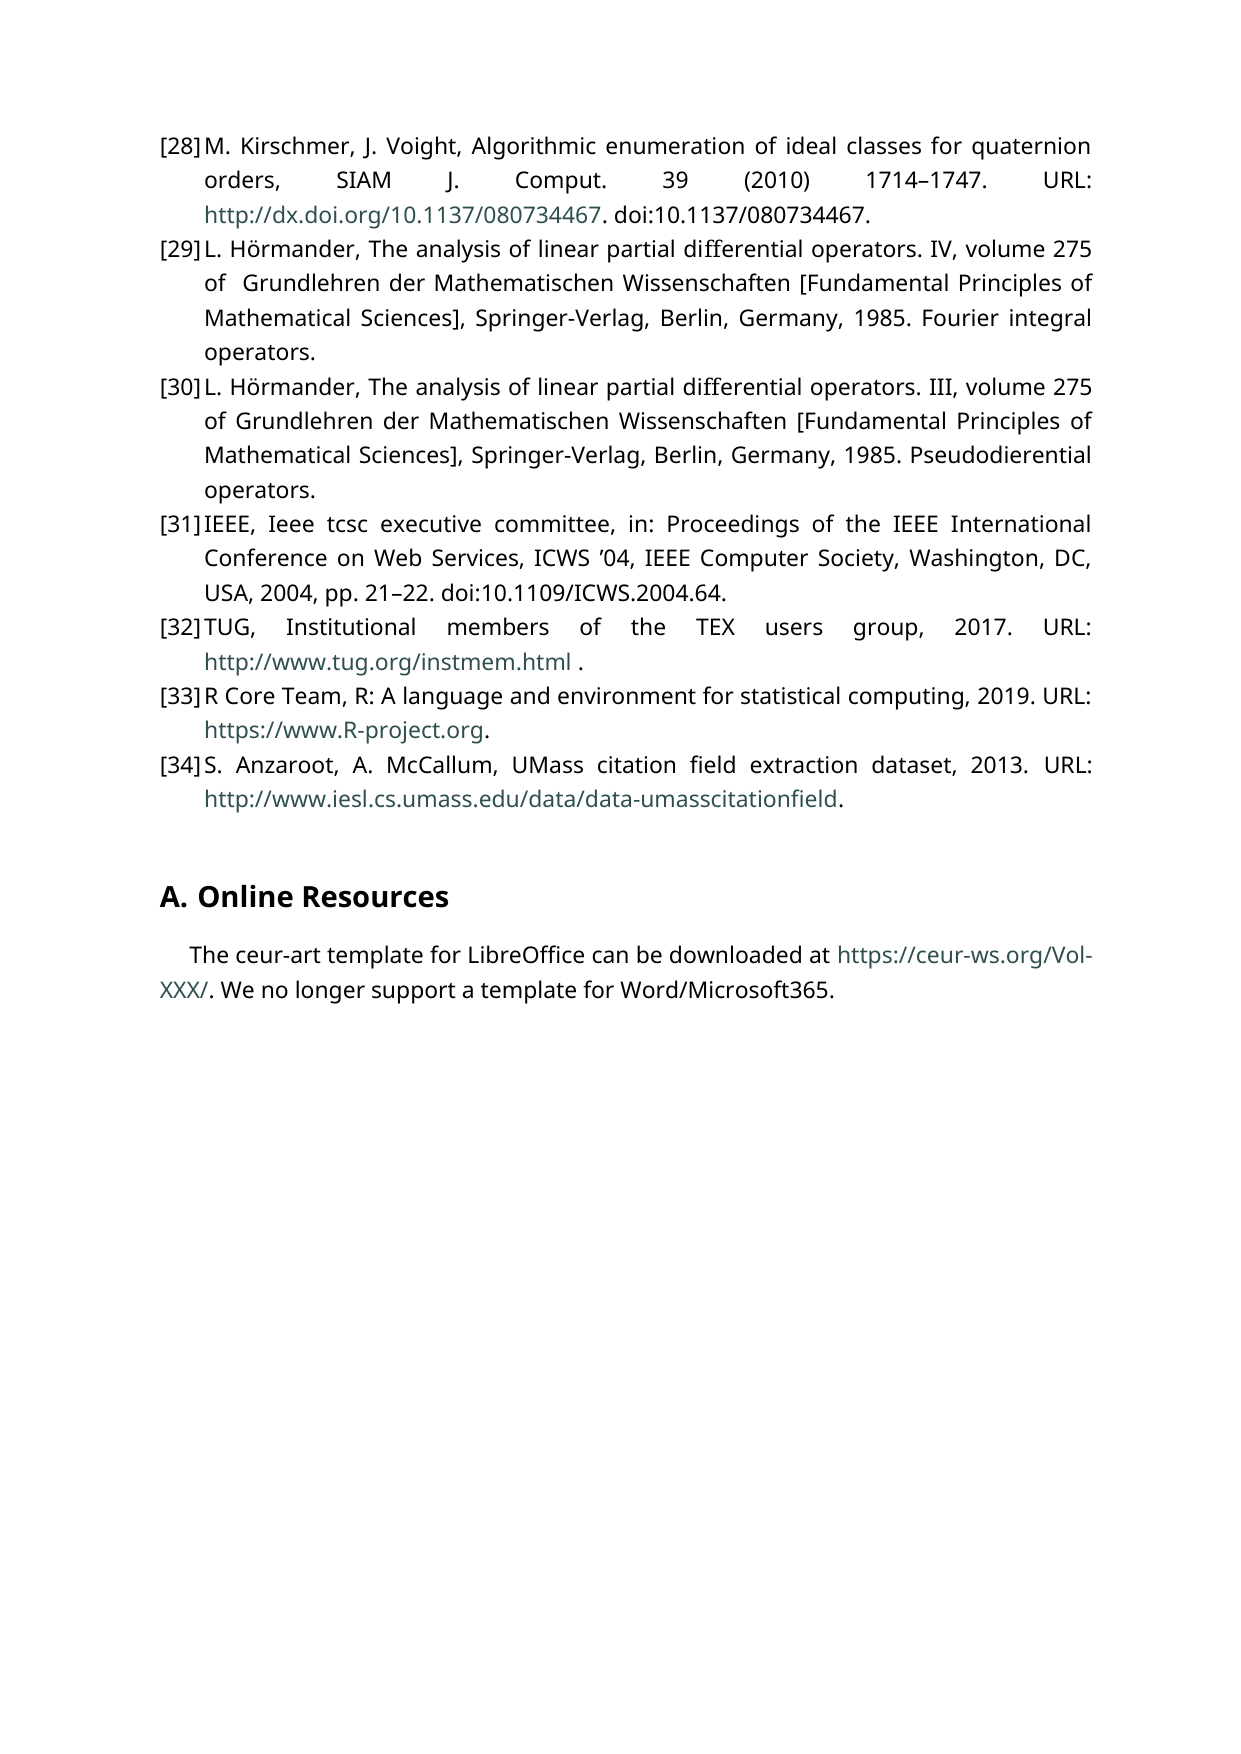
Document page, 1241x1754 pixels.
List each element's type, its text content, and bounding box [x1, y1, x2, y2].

list M. Kirschmer, J. Voight, Algorithmic enumeration of ideal classes for quaternion orders, SIAM J. Comput. 39 (2010) 1714–1747. URL: http://dx.doi.org/10.1137/080734467. doi:10.1137/080734467. [159, 130, 1093, 230]
list TUG, Institutional members of the TEX users group, 2017. URL: http://www.tug.org/instmem.html . [159, 611, 1093, 677]
list L. Hörmander, The analysis of linear partial differential operators. III, volume 275 of Grundlehren der Mathematischen Wissenschaften [Fundamental Principles of Mathematical Sciences], Springer-Verlag, Berlin, Germany, 1985. Pseudodierential operators. [159, 371, 1093, 505]
list IEEE, Ieee tcsc executive committee, in: Proceedings of the IEEE International Conference on Web Services, ICWS ’04, IEEE Computer Society, Washington, DC, USA, 2004, pp. 21–22. doi:10.1109/ICWS.2004.64. [159, 508, 1093, 608]
list S. Anzaroot, A. McCallum, UMass citation field extraction dataset, 2013. URL: http://www.iesl.cs.umass.edu/data/data-umasscitationfield. [159, 749, 1093, 814]
list R Core Team, R: A language and environment for statistical computing, 2019. URL: https://www.R-project.org. [159, 680, 1093, 746]
text The ceur-art template for LibreOffice can be downloaded at https://ceur-ws.org/Vol-XXX/. We no longer support a template for Word/Microsoft365. [159, 939, 1093, 1005]
subtitle Online Resources [159, 877, 1093, 916]
list L. Hörmander, The analysis of linear partial differential operators. IV, volume 275 of Grundlehren der Mathematischen Wissenschaften [Fundamental Principles of Mathematical Sciences], Springer-Verlag, Berlin, Germany, 1985. Fourier integral operators. [159, 233, 1093, 367]
